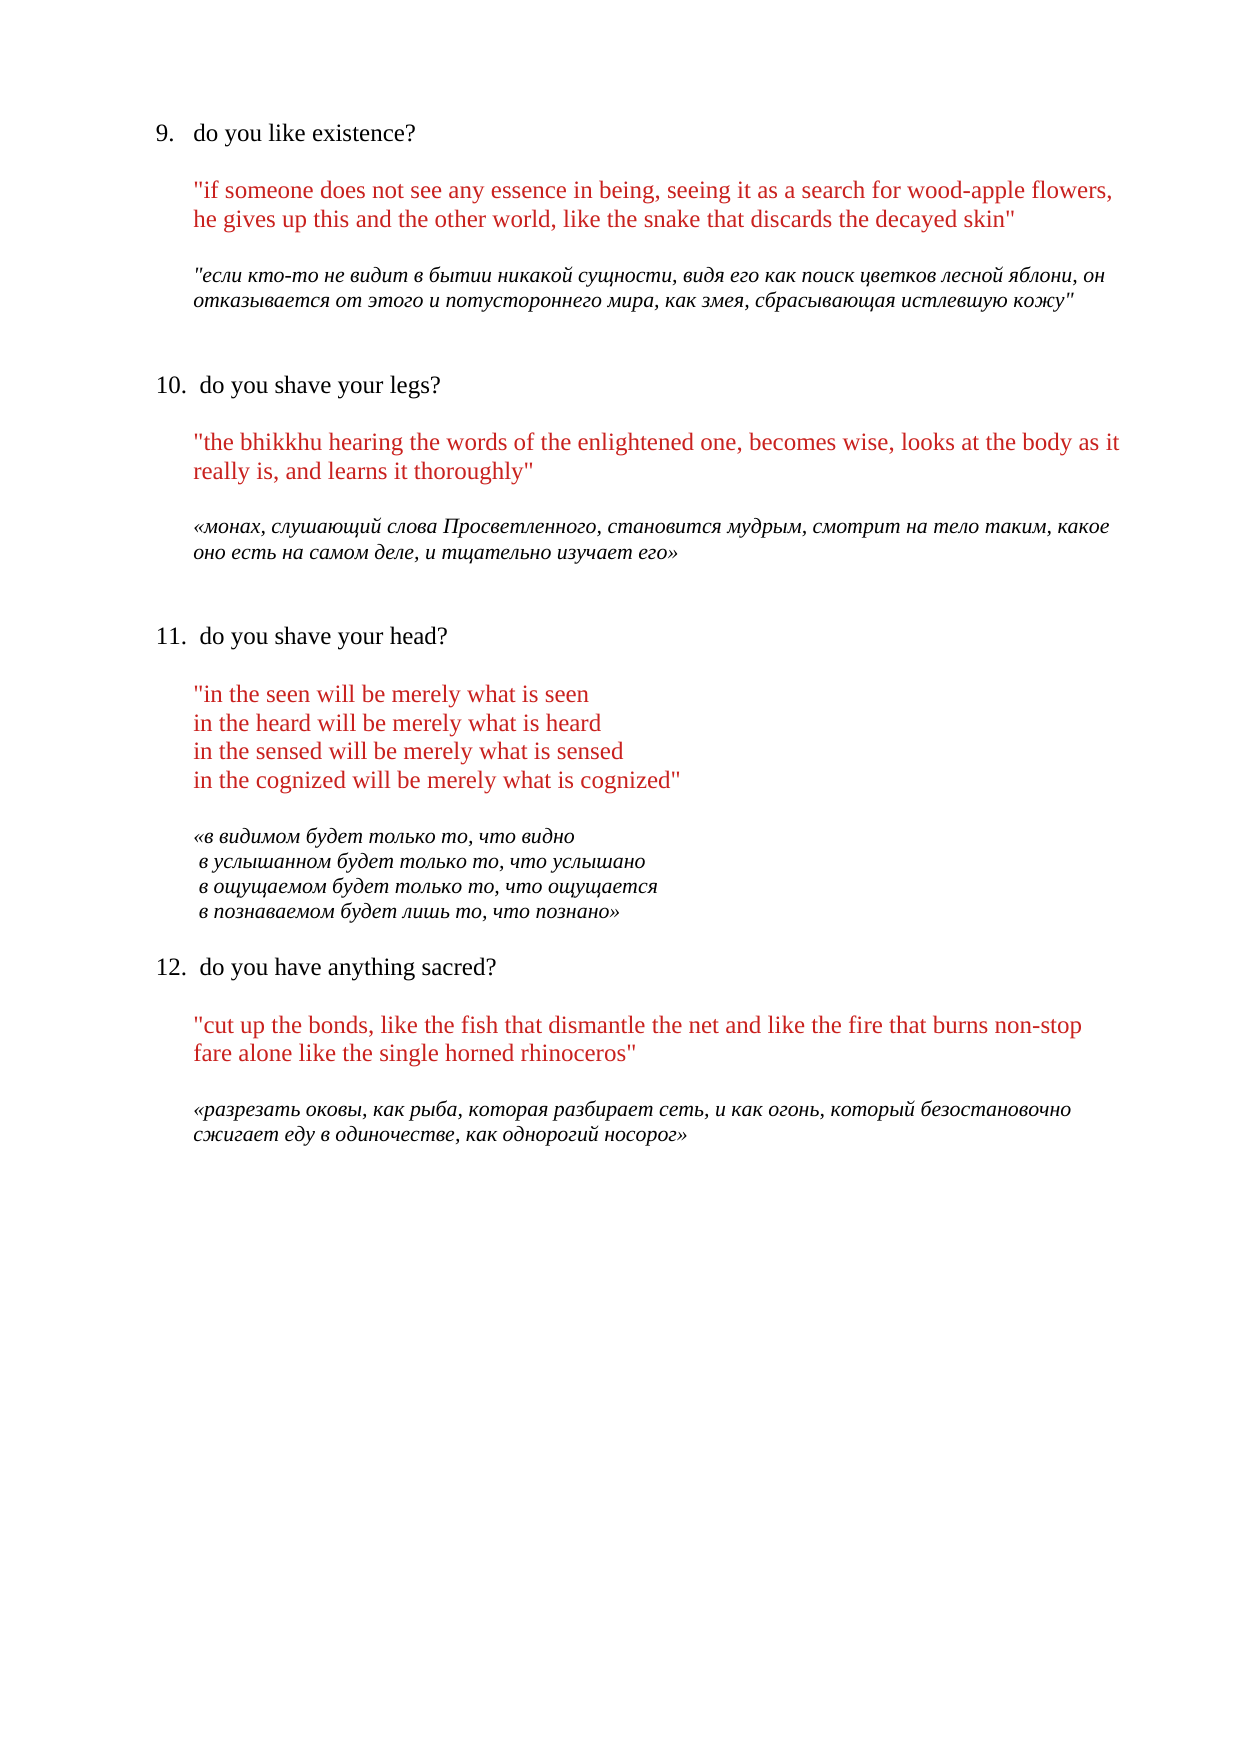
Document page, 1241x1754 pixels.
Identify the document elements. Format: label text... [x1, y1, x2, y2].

list do you shave your legs? [156, 370, 1122, 398]
list in the sensed will be merely what is sensed [156, 736, 1122, 765]
list "in the seen will be merely what is seen [156, 679, 1122, 708]
list «монах, слушающий слова Просветленного, становится мудрым, смотрит на тело таким, какое оно есть на самом деле, и тщательно изучает его» [156, 513, 1122, 564]
list do you shave your head? [156, 621, 1122, 650]
list do you like existence? [156, 118, 1122, 147]
list «разрезать оковы, как рыба, которая разбирает сеть, и как огонь, который безостановочно сжигает еду в одиночестве, как однорогий носорог» [156, 1096, 1122, 1146]
list do you have anything sacred? [156, 952, 1122, 981]
list "if someone does not see any essence in being, seeing it as a search for wood-apple flowers, he gives up this and the other world, like the snake that discards the decayed skin" [156, 176, 1122, 233]
list "the bhikkhu hearing the words of the enlightened one, becomes wise, looks at the body as it really is, and learns it thoroughly" [156, 427, 1122, 485]
list in the heard will be merely what is heard [156, 708, 1122, 736]
list «в видимом будет только то, что видно в услышанном будет только то, что услышано в ощущаемом будет только то, что ощущается в познаваемом будет лишь то, что познано» [156, 823, 1122, 923]
list "cut up the bonds, like the fish that dismantle the net and like the fire that burns non-stop fare alone like the single horned rhinoceros" [156, 1010, 1122, 1067]
list "если кто-то не видит в бытии никакой сущности, видя его как поиск цветков лесной яблони, он отказывается от этого и потустороннего мира, как змея, сбрасывающая истлевшую кожу" [156, 262, 1122, 312]
list in the cognized will be merely what is cognized" [156, 765, 1122, 794]
